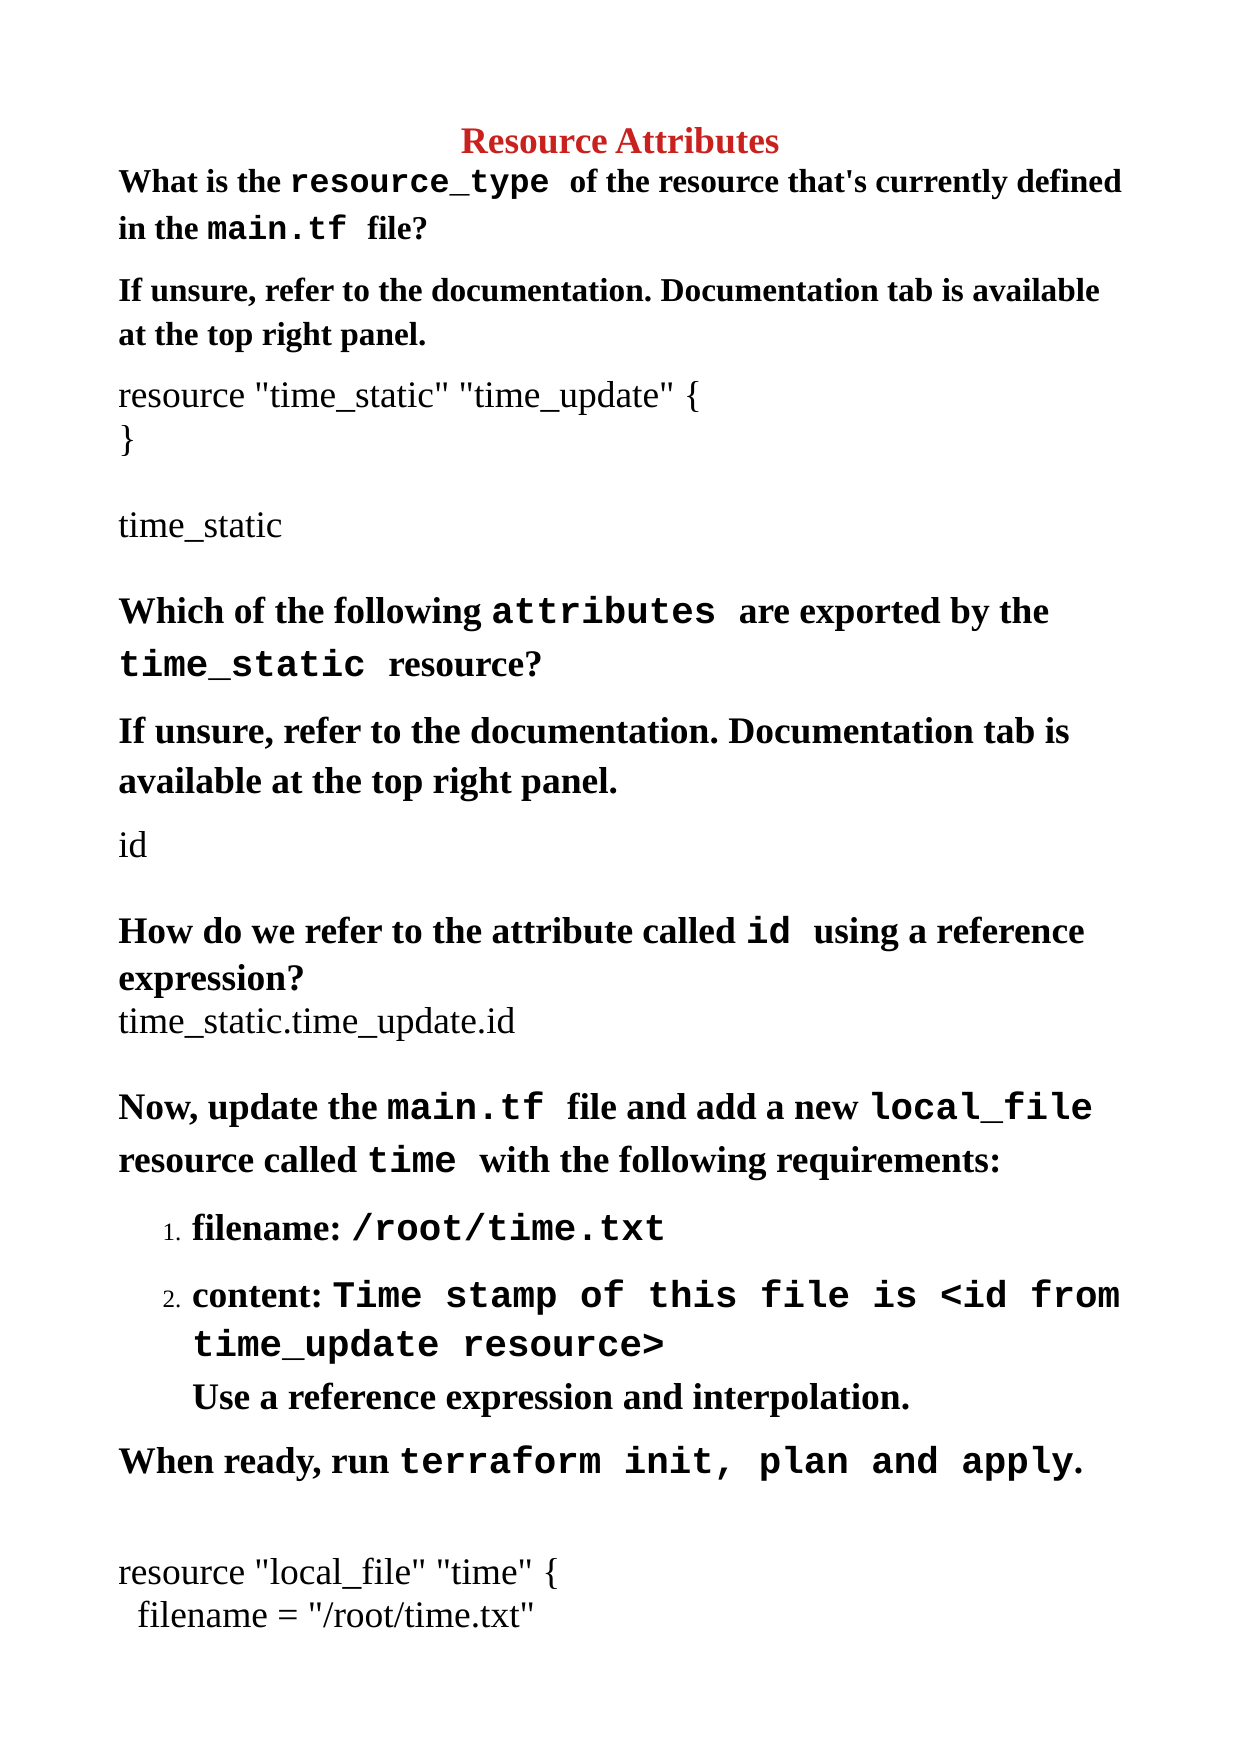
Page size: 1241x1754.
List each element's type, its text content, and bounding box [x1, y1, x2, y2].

text time_static [118, 502, 1122, 545]
text Which of the following attributes are exported by the time_static resource? [118, 588, 1122, 687]
text filename = "/root/time.txt" [118, 1592, 1122, 1636]
list content: Time stamp of this file is <id from time_update resource> Use a reference expression and interpolation. [162, 1273, 1122, 1417]
text If unsure, refer to the documentation. Documentation tab is available at the top right panel. [118, 709, 1122, 802]
text Resource Attributes [118, 118, 1122, 161]
text When ready, run terraform init, plan and apply. [118, 1438, 1122, 1485]
text If unsure, refer to the documentation. Documentation tab is available at the top right panel. [118, 270, 1122, 353]
text } [118, 416, 1122, 459]
text How do we refer to the attribute called id using a reference expression? [118, 909, 1122, 998]
text resource "time_static" "time_update" { [118, 373, 1122, 416]
text id [118, 823, 1122, 866]
text Now, update the main.tf file and add a new local_file resource called time with the following requirements: [118, 1084, 1122, 1183]
list filename: /root/time.txt [162, 1205, 1122, 1251]
text What is the resource_type of the resource that's currently defined in the main.tf file? [118, 161, 1122, 249]
text resource "local_file" "time" { [118, 1549, 1122, 1592]
text time_static.time_update.id [118, 998, 1122, 1041]
